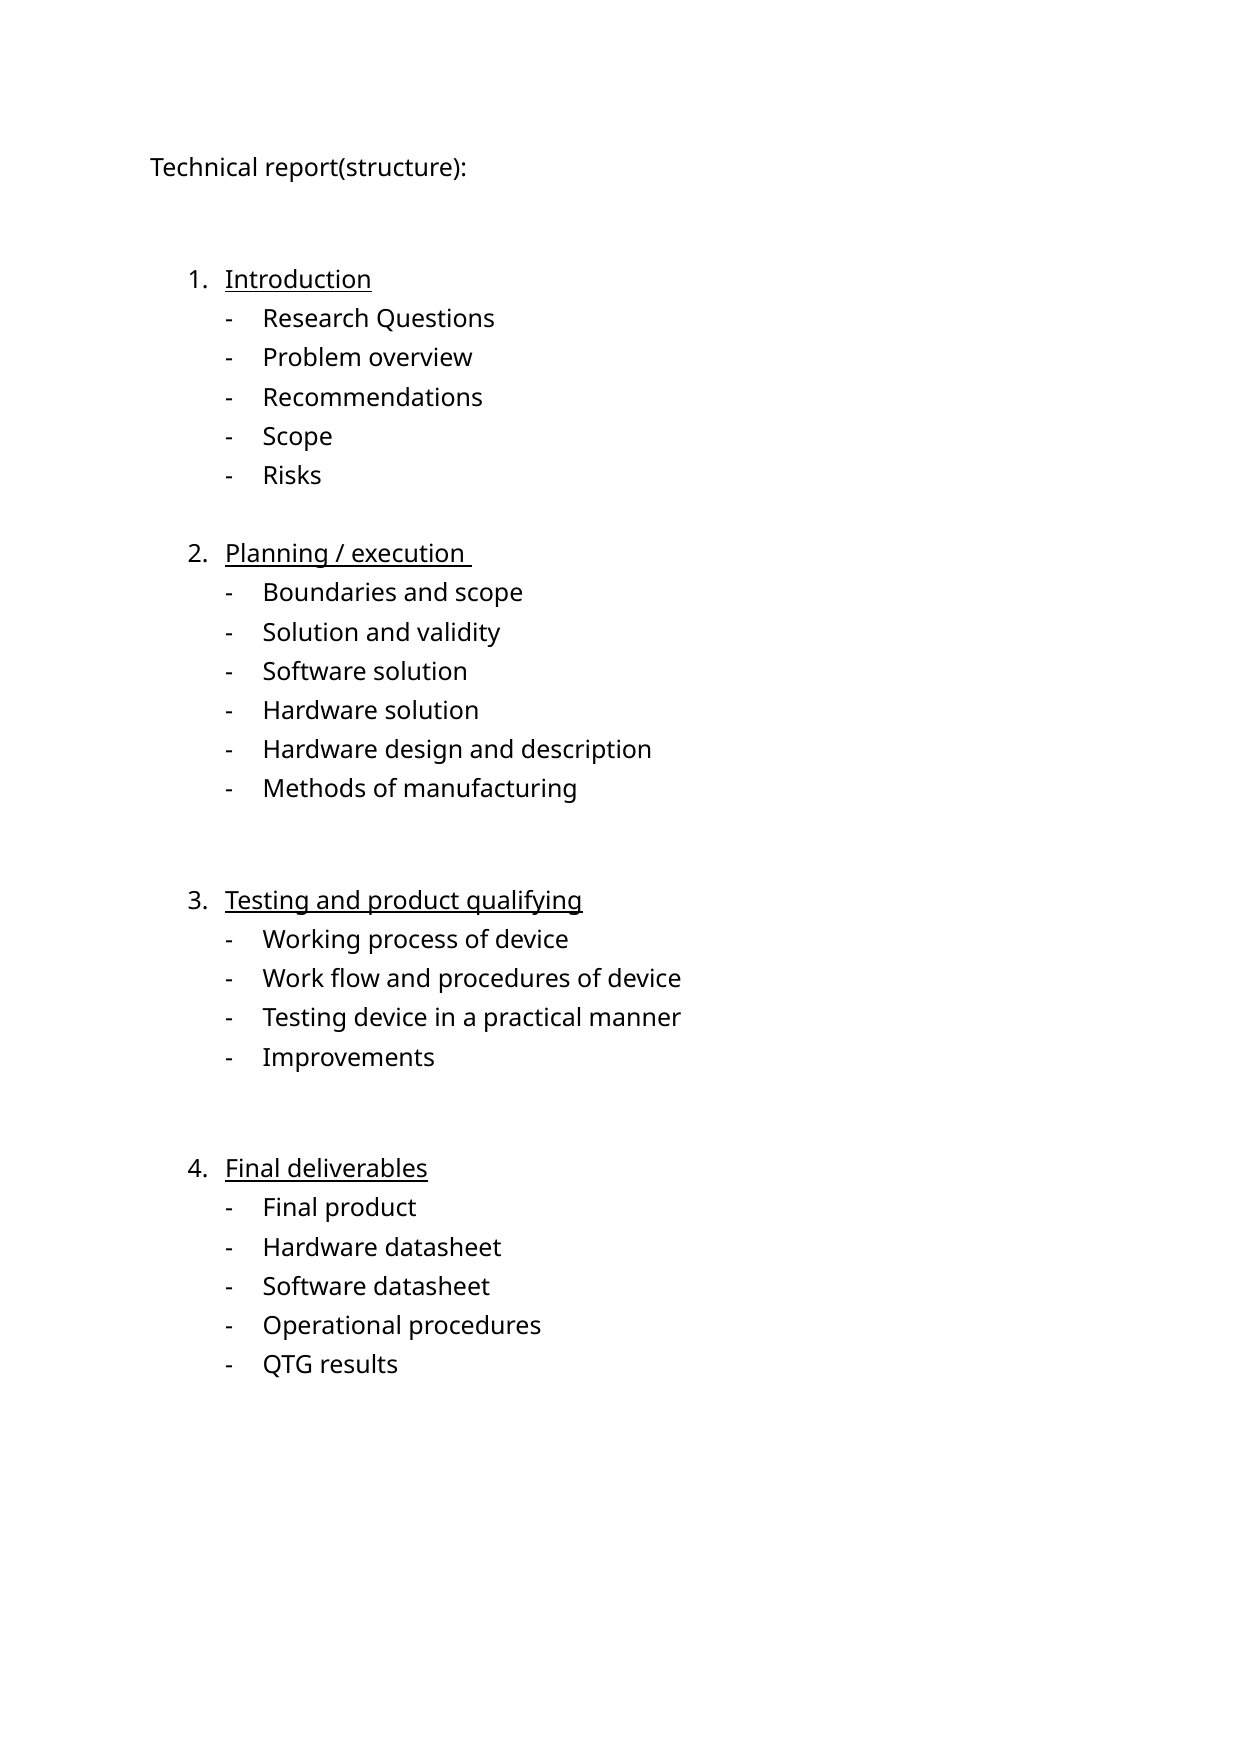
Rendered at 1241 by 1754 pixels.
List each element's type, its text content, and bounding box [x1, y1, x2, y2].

list Boundaries and scope [225, 575, 1090, 609]
list Final product [225, 1190, 1090, 1224]
list Planning / execution [187, 536, 1090, 570]
list Methods of manufacturing [225, 771, 1090, 805]
list Testing and product qualifying [187, 882, 1090, 917]
list Working process of device [225, 922, 1090, 956]
list Final deliverables [187, 1151, 1090, 1185]
list Software datasheet [225, 1268, 1090, 1302]
list Risks [225, 457, 1090, 492]
list Testing device in a practical manner [225, 1000, 1090, 1034]
list Solution and validity [225, 614, 1090, 648]
list Recommendations [225, 379, 1090, 413]
list Research Questions [225, 301, 1090, 335]
list Scope [225, 418, 1090, 452]
list Introduction [187, 262, 1090, 296]
list Problem overview [225, 340, 1090, 374]
list Improvements [225, 1039, 1090, 1073]
list Software solution [225, 653, 1090, 687]
list Hardware solution [225, 692, 1090, 727]
text Technical report(structure): [150, 150, 1090, 184]
list Hardware datasheet [225, 1229, 1090, 1263]
list Operational procedures [225, 1307, 1090, 1342]
list QTG results [225, 1347, 1090, 1381]
list Work flow and procedures of device [225, 961, 1090, 995]
list Hardware design and description [225, 732, 1090, 766]
